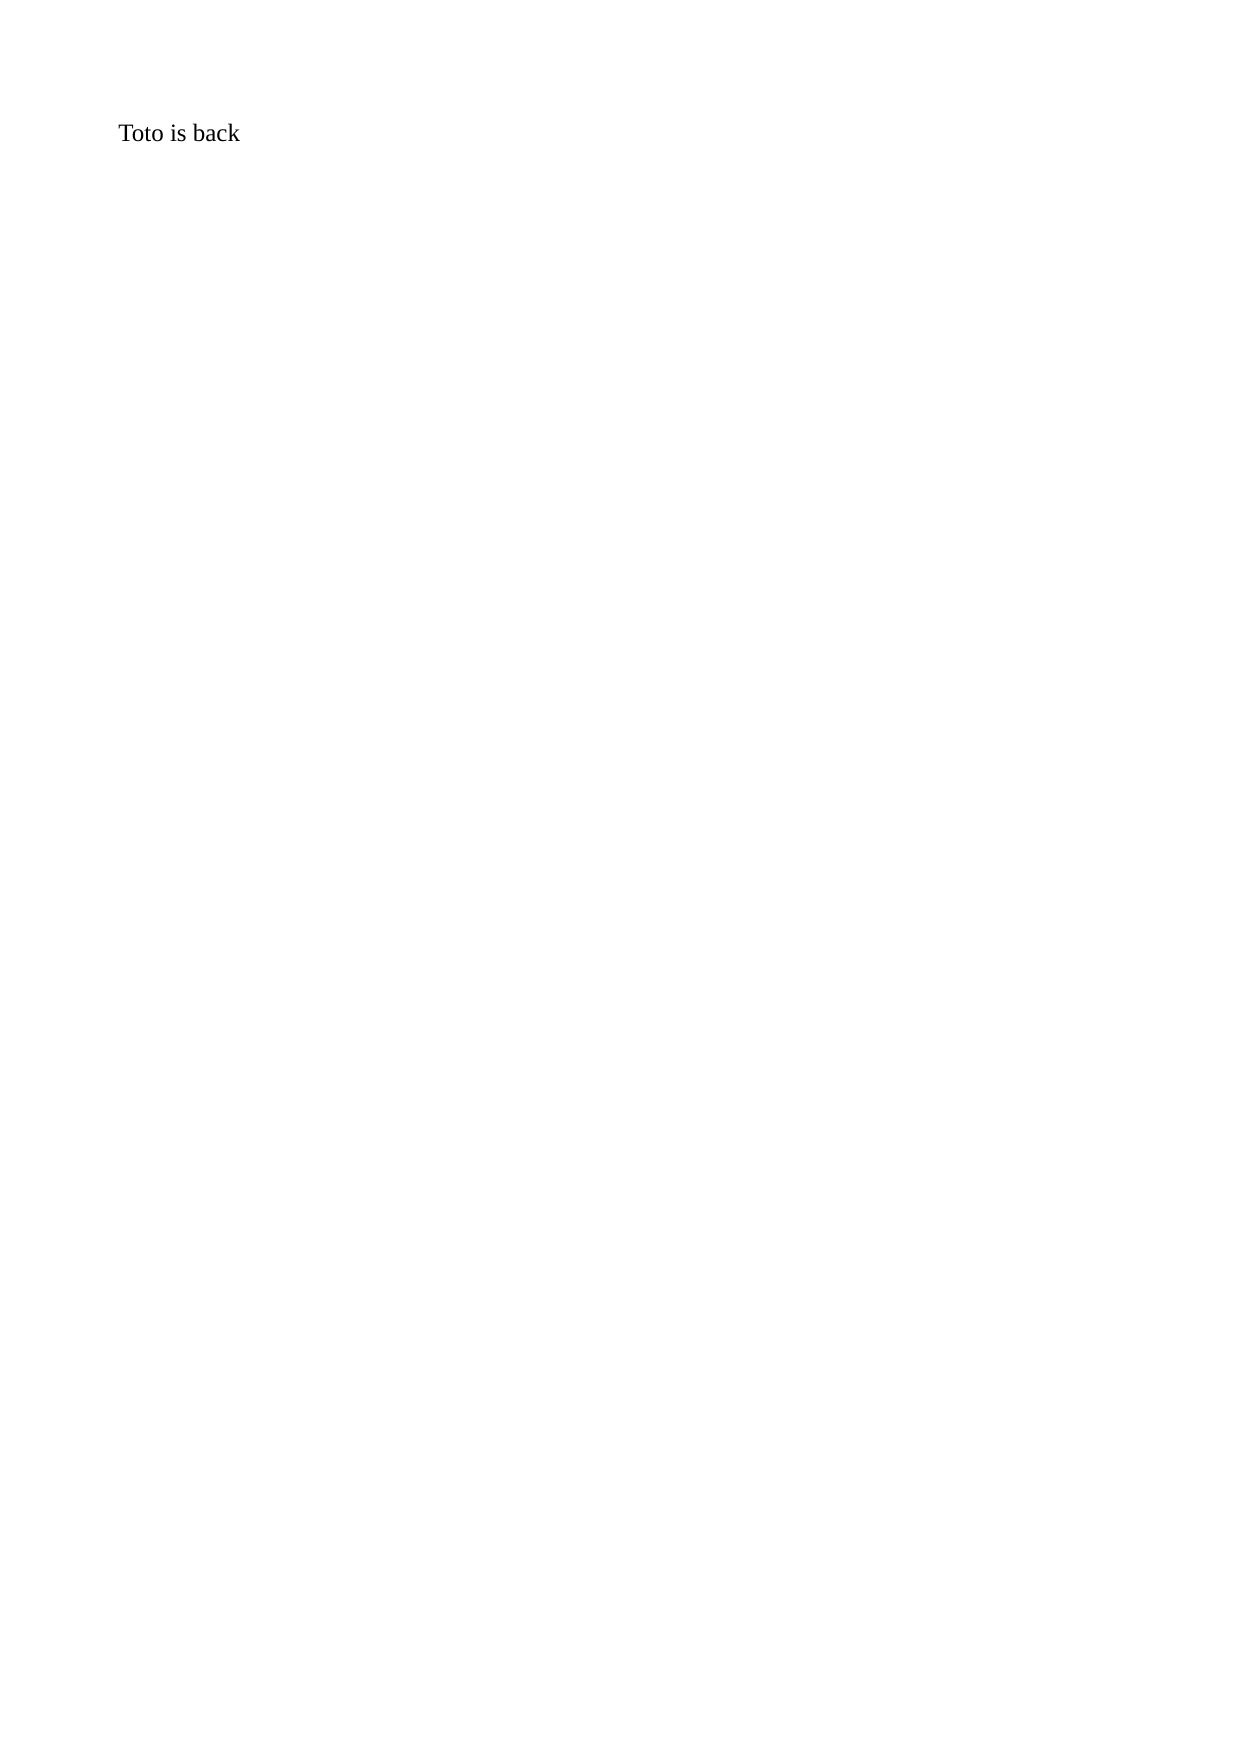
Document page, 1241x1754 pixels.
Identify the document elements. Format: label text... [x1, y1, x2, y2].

text Toto is back [118, 118, 1122, 147]
